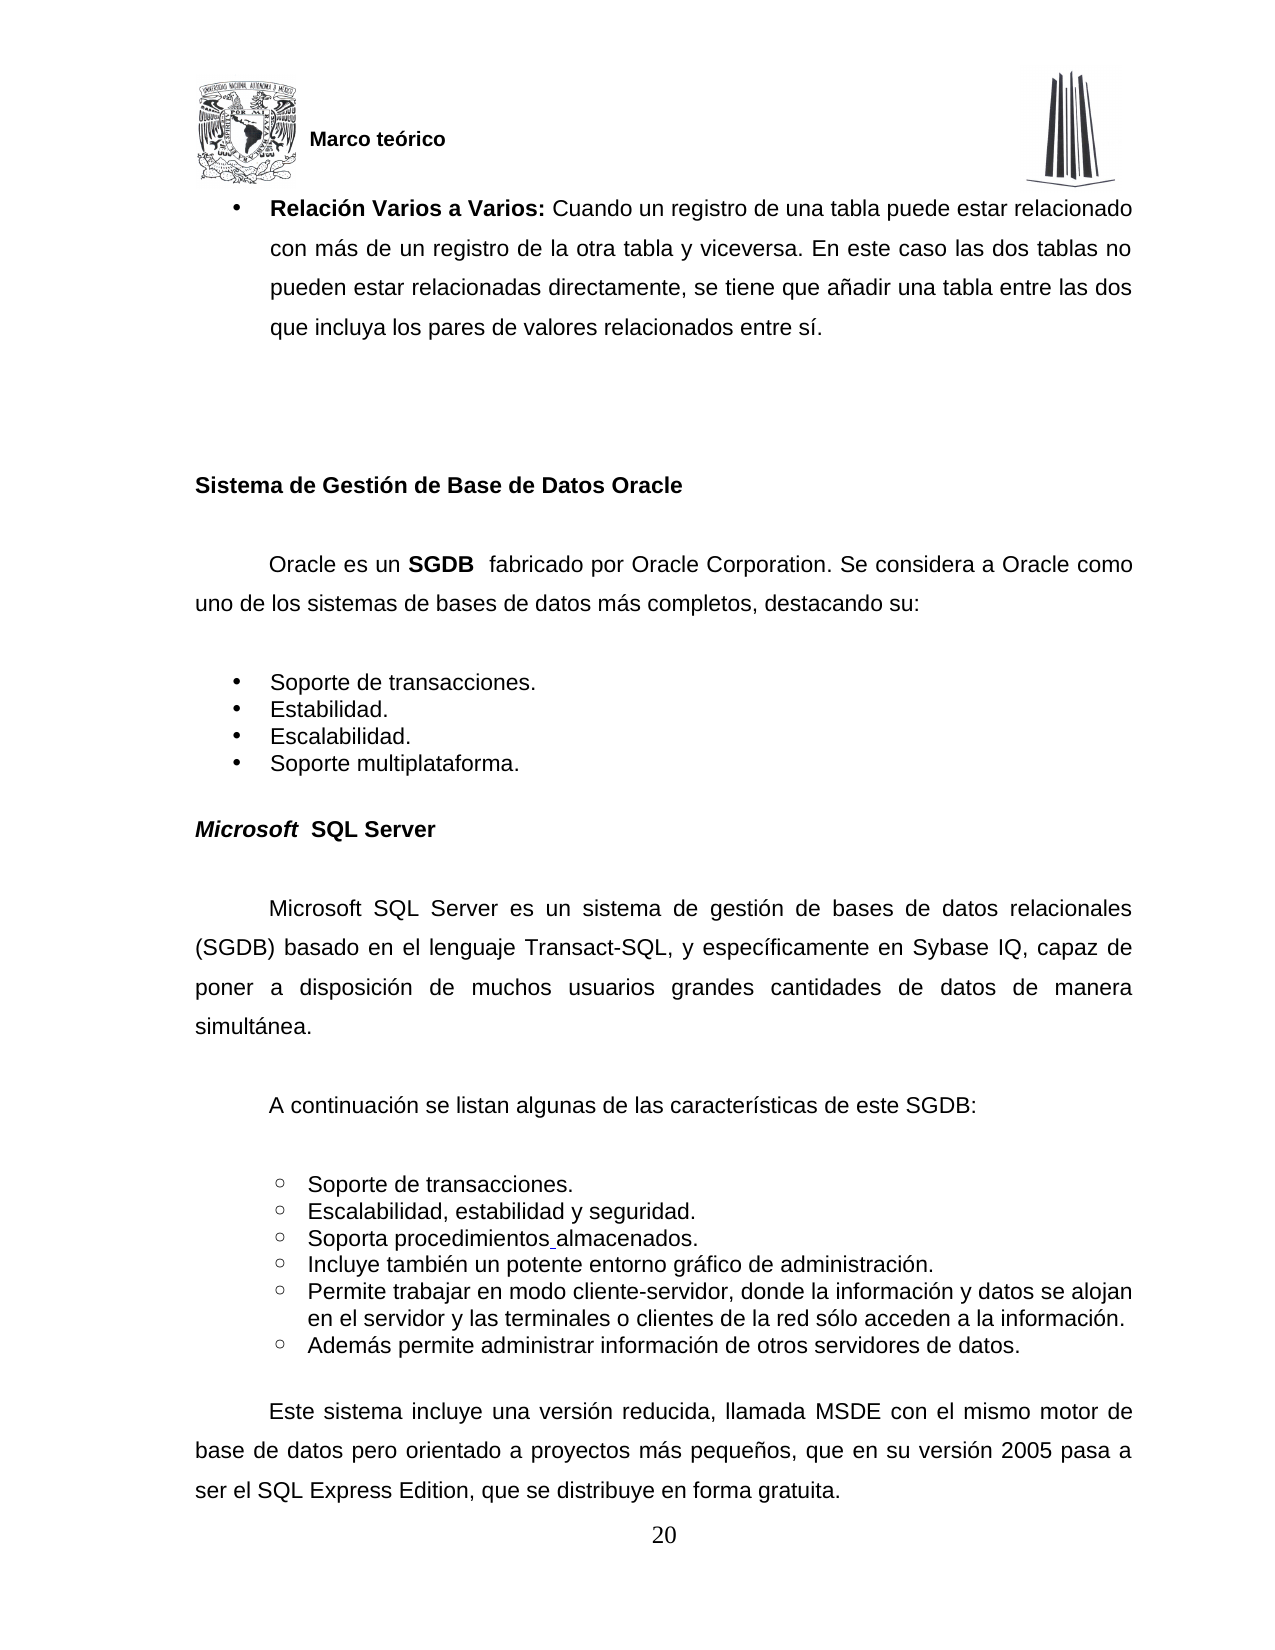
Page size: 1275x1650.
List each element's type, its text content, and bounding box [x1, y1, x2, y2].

list Soporte de transacciones. [270, 1171, 1133, 1198]
list Relación Varios a Varios: Cuando un registro de una tabla puede estar relacionado con más de un registro de la otra tabla y viceversa. En este caso las dos tablas no pueden estar relacionadas directamente, se tiene que añadir una tabla entre las dos que incluya los pares de valores relacionados entre sí. [232, 195, 1133, 340]
list Permite trabajar en modo cliente-servidor, donde la información y datos se alojan en el servidor y las terminales o clientes de la red sólo acceden a la información. [270, 1278, 1133, 1332]
list Escalabilidad, estabilidad y seguridad. [270, 1198, 1133, 1224]
list Incluye también un potente entorno gráfico de administración. [270, 1251, 1133, 1278]
list Soporte de transacciones. [232, 669, 1133, 696]
list Escalabilidad. [232, 723, 1133, 750]
text Sistema de Gestión de Base de Datos Oracle [195, 472, 1133, 498]
text Este sistema incluye una versión reducida, llamada MSDE con el mismo motor de base de datos pero orientado a proyectos más pequeños, que en su versión 2005 pasa a ser el SQL Express Edition, que se distribuye en forma gratuita. [195, 1398, 1133, 1503]
text Microsoft SQL Server [195, 816, 1133, 842]
list Además permite administrar información de otros servidores de datos. [270, 1332, 1133, 1358]
list Estabilidad. [232, 696, 1133, 723]
list Soporta procedimientos almacenados. [270, 1224, 1133, 1251]
text Microsoft SQL Server es un sistema de gestión de bases de datos relacionales (SGDB) basado en el lenguaje Transact-SQL, y específicamente en Sybase IQ, capaz de poner a disposición de muchos usuarios grandes cantidades de datos de manera simultánea. [195, 894, 1133, 1039]
picture [1020, 65, 1122, 193]
text A continuación se listan algunas de las características de este SGDB: [195, 1092, 1133, 1118]
list Soporte multiplataforma. [232, 750, 1133, 777]
text Oracle es un SGDB fabricado por Oracle Corporation. Se considera a Oracle como uno de los sistemas de bases de datos más completos, destacando su: [195, 551, 1133, 617]
